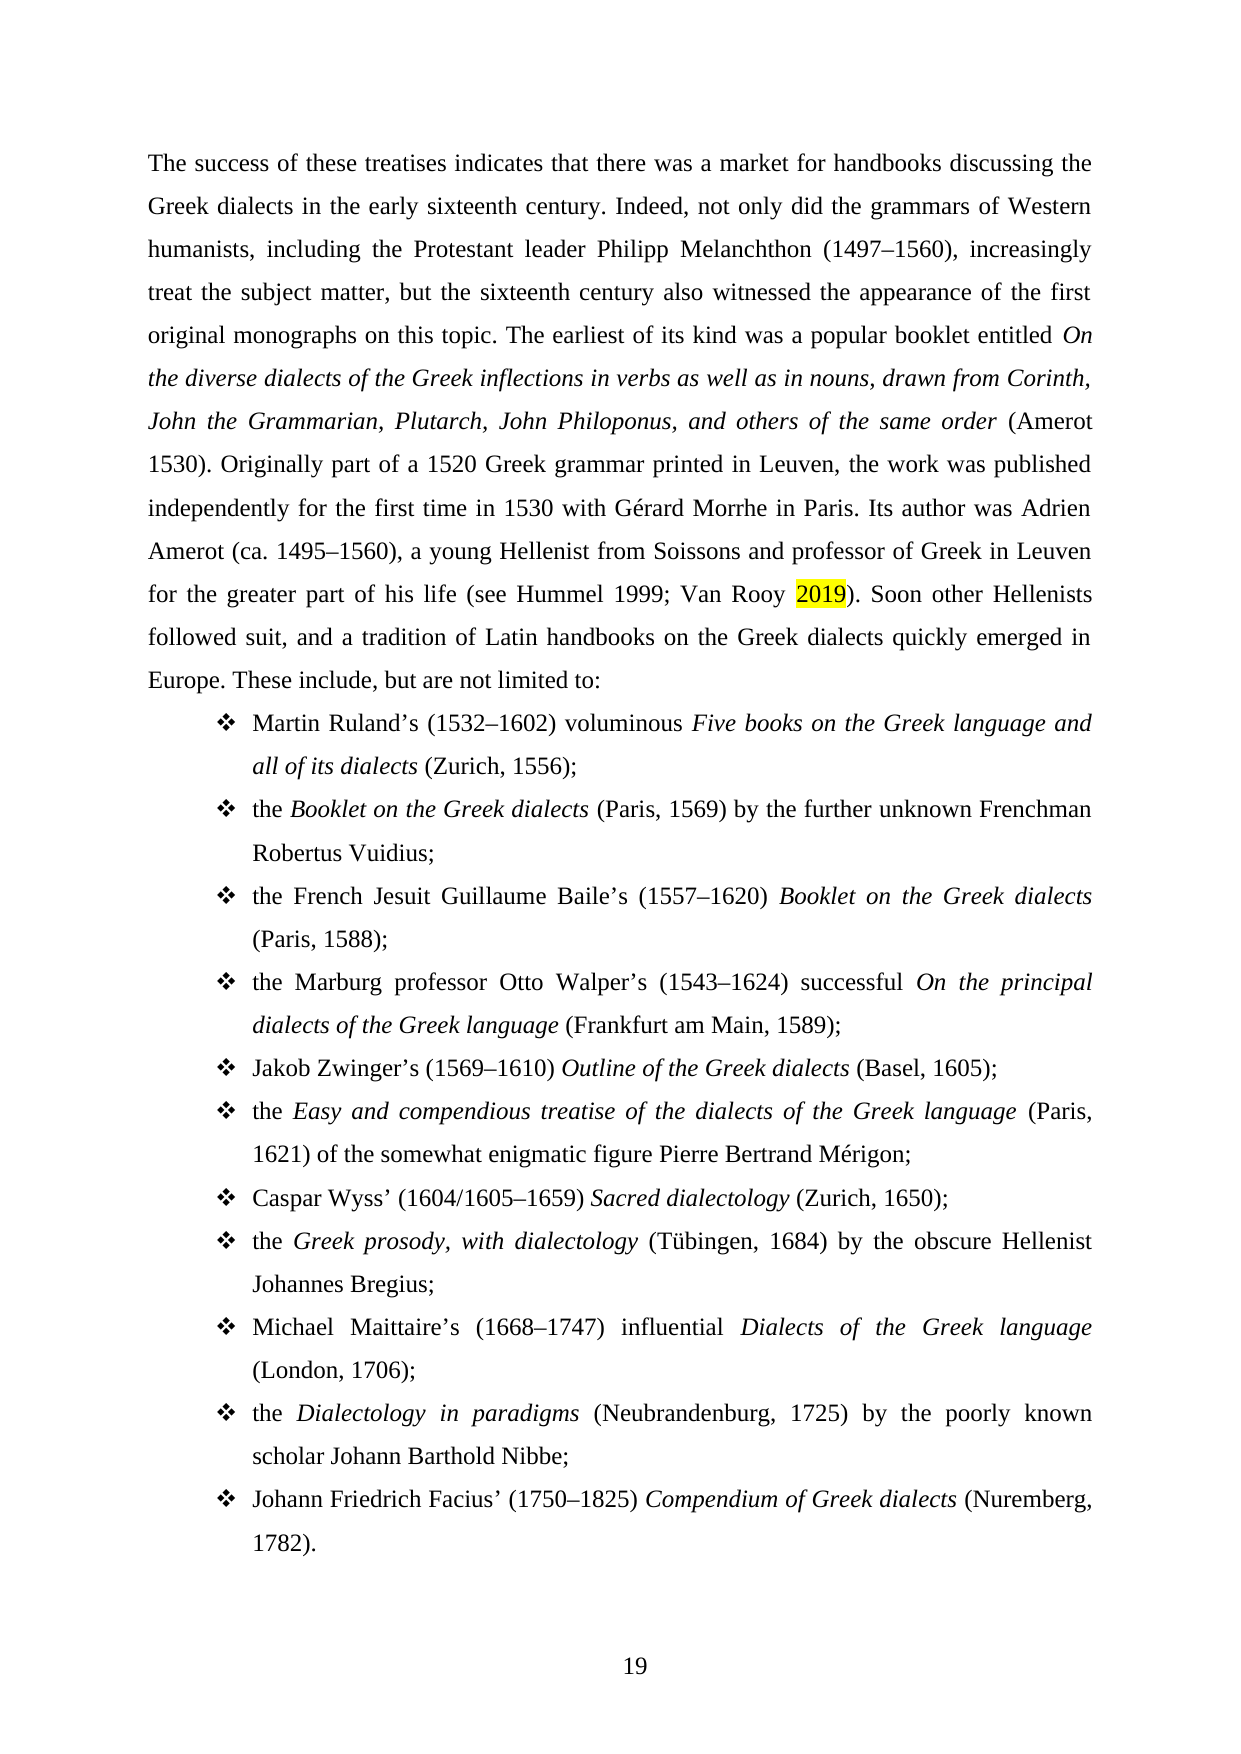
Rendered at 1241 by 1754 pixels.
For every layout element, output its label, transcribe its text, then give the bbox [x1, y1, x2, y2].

list the Greek prosody, with dialectology (Tübingen, 1684) by the obscure Hellenist Johannes Bregius; [215, 1226, 1093, 1298]
text The success of these treatises indicates that there was a market for handbooks discussing the Greek dialects in the early sixteenth century. Indeed, not only did the grammars of Western humanists, including the Protestant leader Philipp Melanchthon (1497–1560), increasingly treat the subject matter, but the sixteenth century also witnessed the appearance of the first original monographs on this topic. The earliest of its kind was a popular booklet entitled On the diverse dialects of the Greek inflections in verbs as well as in nouns, drawn from Corinth, John the Grammarian, Plutarch, John Philoponus, and others of the same order (Amerot 1530). Originally part of a 1520 Greek grammar printed in Leuven, the work was published independently for the first time in 1530 with Gérard Morrhe in Paris. Its author was Adrien Amerot (ca. 1495–1560), a young Hellenist from Soissons and professor of Greek in Leuven for the greater part of his life (see Hummel 1999; Van Rooy 2019). Soon other Hellenists followed suit, and a tradition of Latin handbooks on the Greek dialects quickly emerged in Europe. These include, but are not limited to: [148, 148, 1093, 694]
list Michael Maittaire’s (1668–1747) influential Dialects of the Greek language (London, 1706); [215, 1312, 1093, 1384]
list Caspar Wyss’ (1604/1605–1659) Sacred dialectology (Zurich, 1650); [215, 1183, 1093, 1211]
list Martin Ruland’s (1532–1602) voluminous Five books on the Greek language and all of its dialects (Zurich, 1556); [215, 708, 1093, 780]
list the Easy and compendious treatise of the dialects of the Greek language (Paris, 1621) of the somewhat enigmatic figure Pierre Bertrand Mérigon; [215, 1096, 1093, 1168]
list Johann Friedrich Facius’ (1750–1825) Compendium of Greek dialects (Nuremberg, 1782). [215, 1484, 1093, 1556]
list the Dialectology in paradigms (Neubrandenburg, 1725) by the poorly known scholar Johann Barthold Nibbe; [215, 1398, 1093, 1470]
list Jakob Zwinger’s (1569–1610) Outline of the Greek dialects (Basel, 1605); [215, 1053, 1093, 1082]
list the French Jesuit Guillaume Baile’s (1557–1620) Booklet on the Greek dialects (Paris, 1588); [215, 881, 1093, 953]
list the Booklet on the Greek dialects (Paris, 1569) by the further unknown Frenchman Robertus Vuidius; [215, 794, 1093, 866]
list the Marburg professor Otto Walper’s (1543–1624) successful On the principal dialects of the Greek language (Frankfurt am Main, 1589); [215, 967, 1093, 1039]
